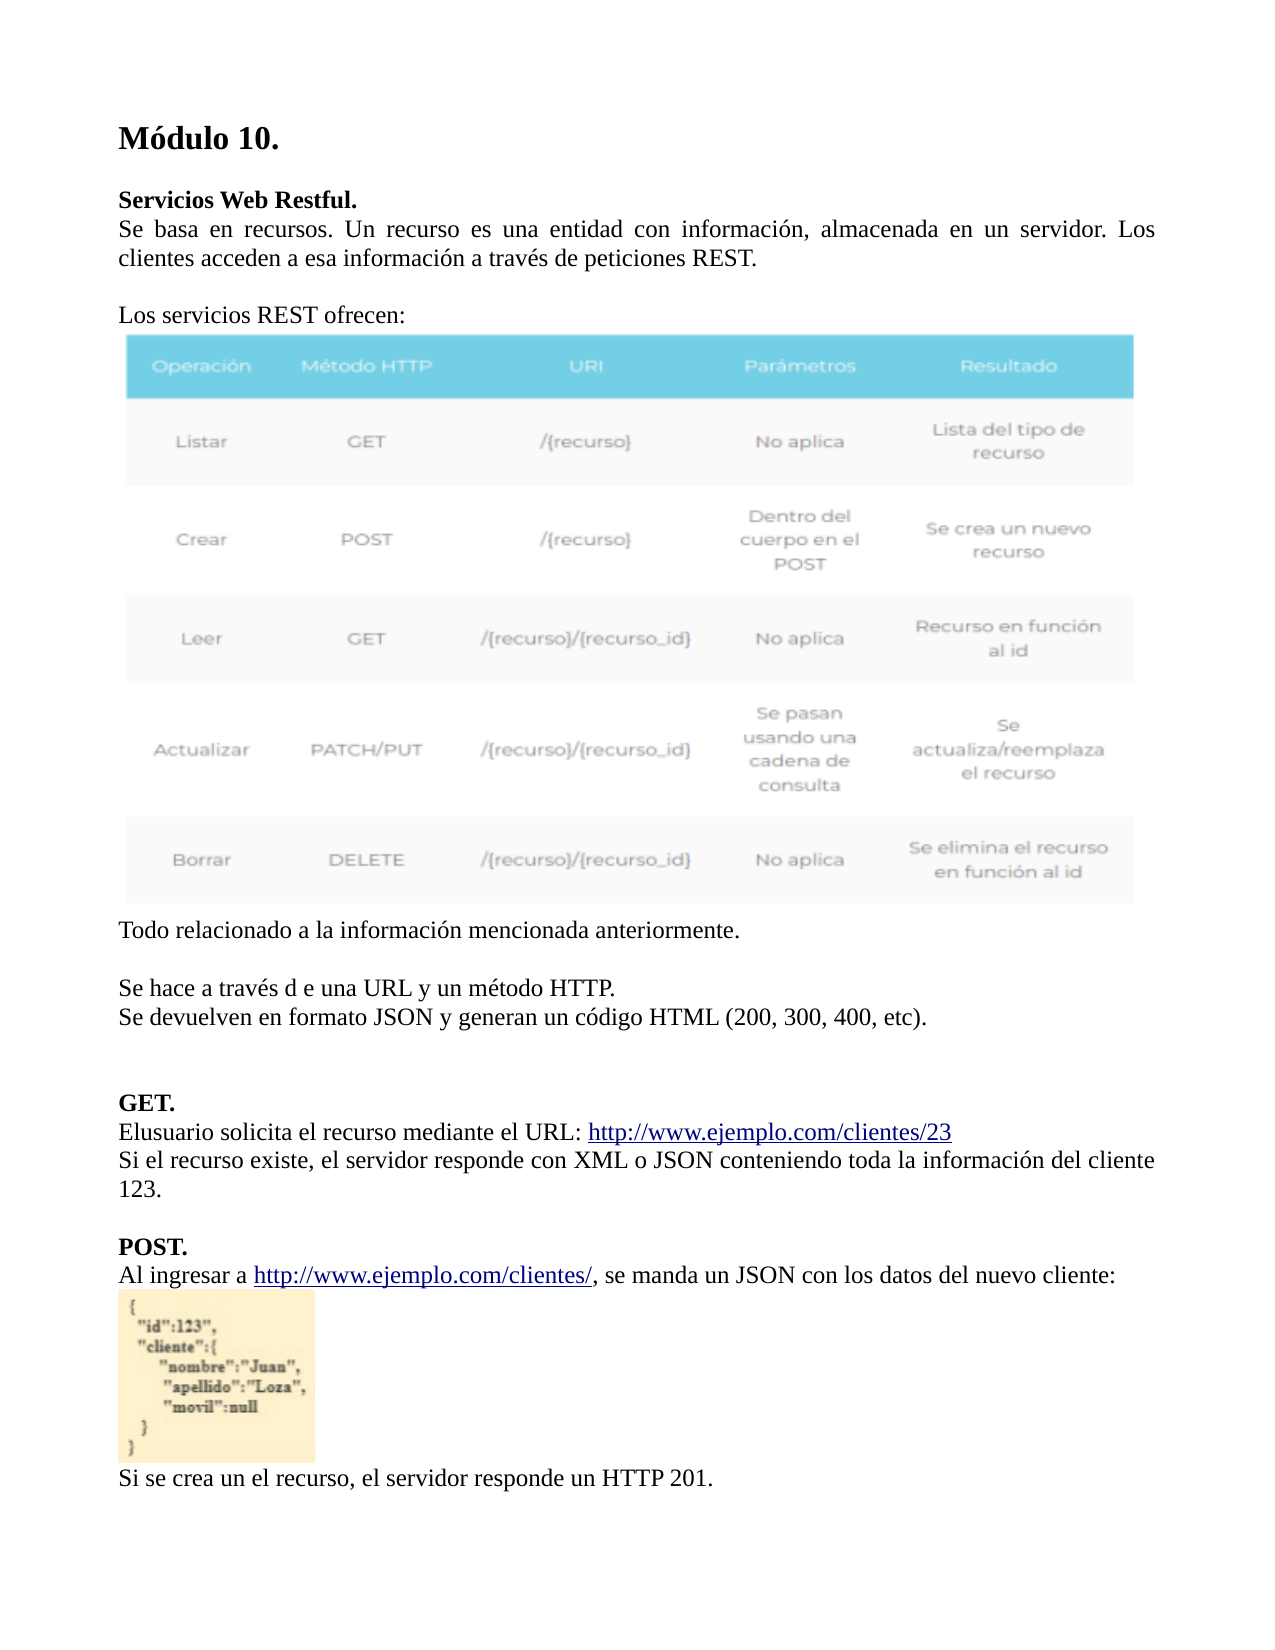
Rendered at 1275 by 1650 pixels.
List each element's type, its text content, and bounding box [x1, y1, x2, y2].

text Se hace a través d e una URL y un método HTTP. [118, 973, 1157, 1002]
text Elusuario solicita el recurso mediante el URL: http://www.ejemplo.com/clientes/23 [118, 1117, 1157, 1146]
text Servicios Web Restful. [118, 185, 1157, 214]
text Si el recurso existe, el servidor responde con XML o JSON conteniendo toda la información del cliente 123. [118, 1146, 1157, 1203]
text Al ingresar a http://www.ejemplo.com/clientes/, se manda un JSON con los datos del nuevo cliente: [118, 1261, 1157, 1289]
text Si se crea un el recurso, el servidor responde un HTTP 201. [118, 1463, 1157, 1492]
text Módulo 10. [118, 118, 1157, 156]
picture [118, 328, 1149, 916]
text Se devuelven en formato JSON y generan un código HTML (200, 300, 400, etc). [118, 1002, 1157, 1031]
text POST. [118, 1232, 1157, 1261]
text GET. [118, 1088, 1157, 1117]
text Todo relacionado a la información mencionada anteriormente. [118, 916, 1157, 944]
text Los servicios REST ofrecen: [118, 300, 1157, 329]
picture [118, 1289, 315, 1463]
text Se basa en recursos. Un recurso es una entidad con información, almacenada en un servidor. Los clientes acceden a esa información a través de peticiones REST. [118, 214, 1157, 271]
